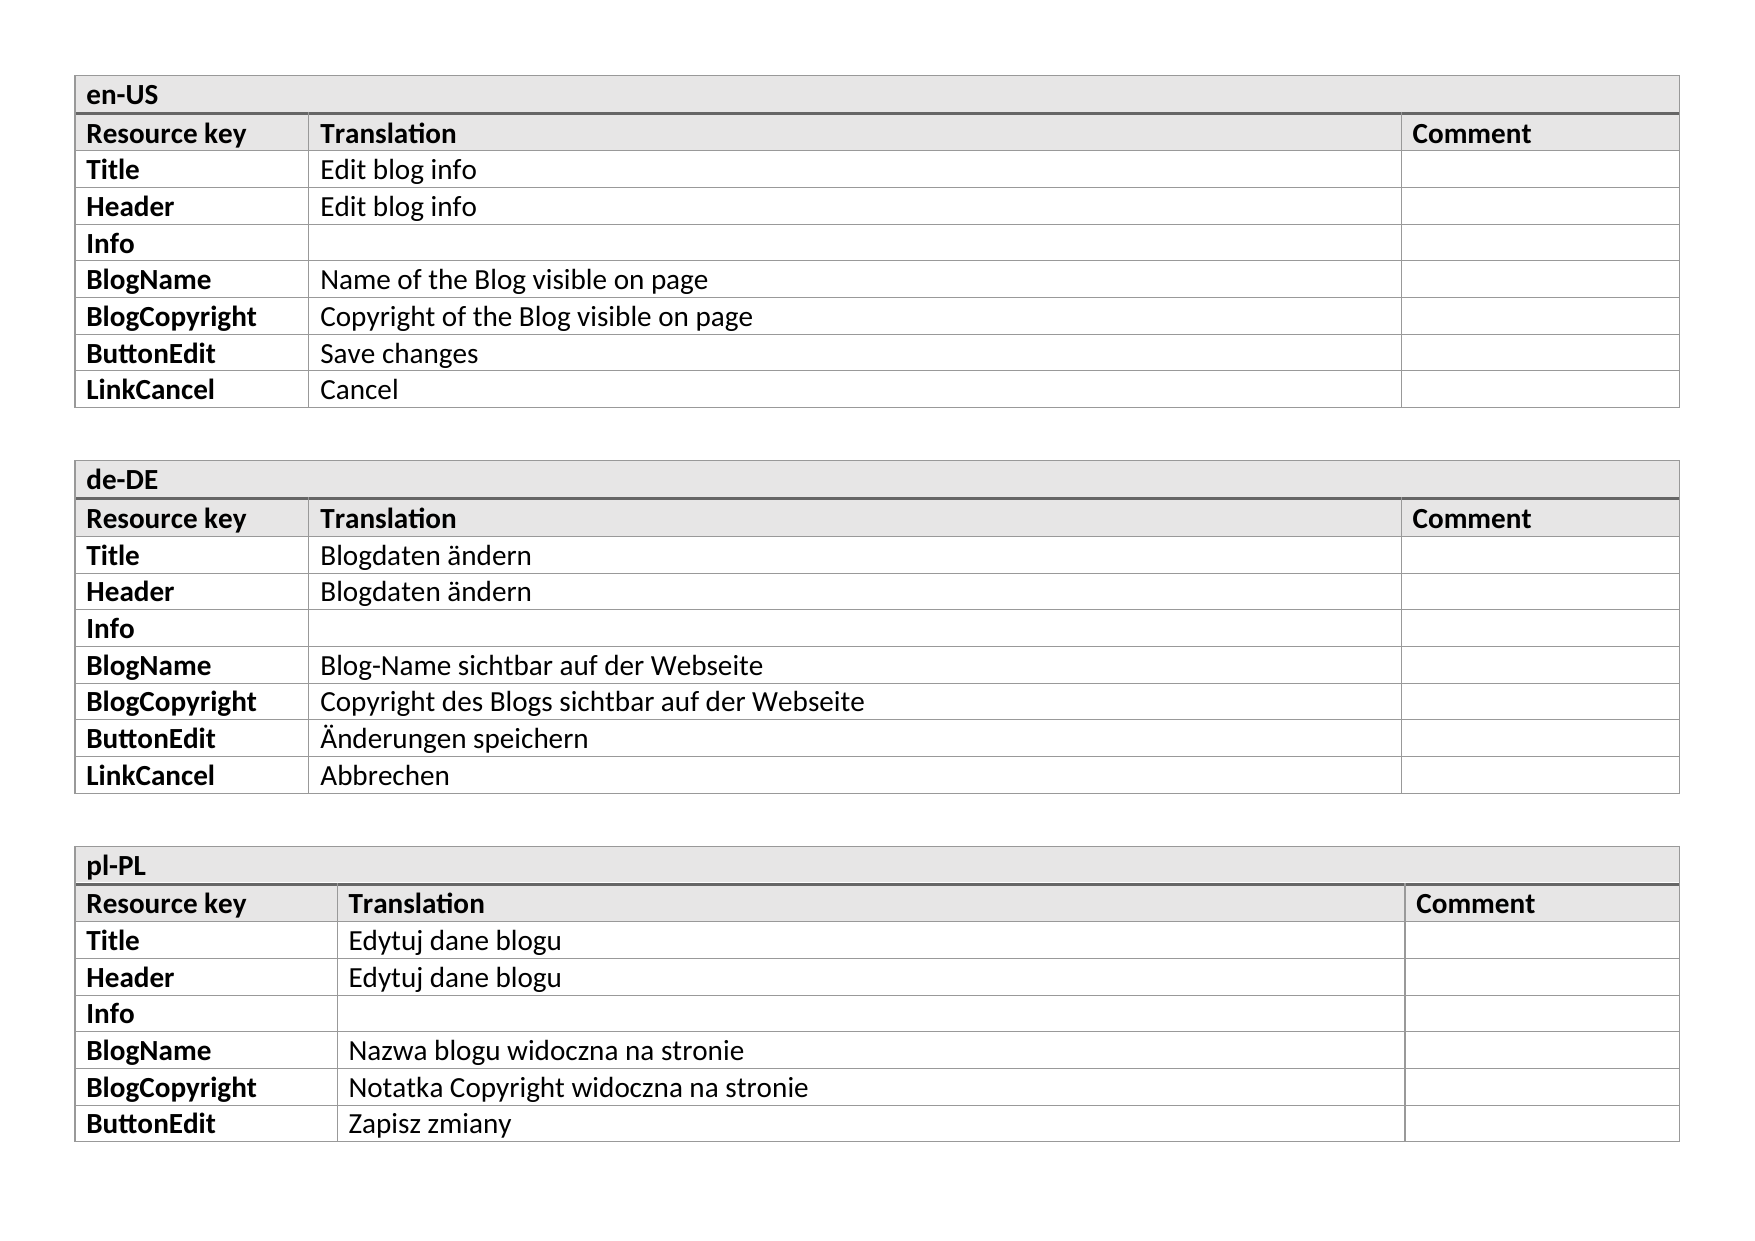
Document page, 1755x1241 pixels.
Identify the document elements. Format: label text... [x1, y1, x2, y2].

table_cell BlogName [76, 647, 308, 682]
table_cell ButtonEdit [76, 720, 308, 756]
table_cell Translation [338, 886, 1404, 921]
table_cell ButtonEdit [76, 335, 308, 370]
table_cell Translation [309, 115, 1401, 150]
table_cell BlogName [76, 1032, 337, 1068]
table_cell Abbrechen [309, 757, 1401, 792]
table_cell Edit blog info [309, 188, 1401, 224]
table_cell [309, 225, 1401, 260]
table_cell [309, 610, 1401, 646]
table_cell BlogCopyright [76, 298, 308, 334]
table_cell Header [76, 959, 337, 994]
table_cell Info [76, 610, 308, 646]
table_cell Name of the Blog visible on page [309, 261, 1401, 297]
table_cell LinkCancel [76, 371, 308, 407]
table_cell [1402, 335, 1679, 370]
table_cell [1402, 647, 1679, 682]
table_cell Edytuj dane blogu [338, 922, 1404, 958]
table_cell Zapisz zmiany [338, 1106, 1404, 1141]
table_cell Title [76, 537, 308, 572]
table_header pl-PL [76, 847, 1679, 882]
table_cell [1402, 188, 1679, 224]
table_cell Blogdaten ändern [309, 574, 1401, 609]
table_cell [1402, 574, 1679, 609]
table_cell BlogName [76, 261, 308, 297]
table_cell [1402, 225, 1679, 260]
table_cell Copyright of the Blog visible on page [309, 298, 1401, 334]
table_cell Nazwa blogu widoczna na stronie [338, 1032, 1404, 1068]
table_cell Edytuj dane blogu [338, 959, 1404, 994]
table_cell BlogCopyright [76, 684, 308, 719]
table_header en-US [76, 76, 1679, 112]
table_cell [1402, 261, 1679, 297]
table_cell Edit blog info [309, 151, 1401, 187]
table_cell Copyright des Blogs sichtbar auf der Webseite [309, 684, 1401, 719]
table_cell Info [76, 996, 337, 1031]
table_cell BlogCopyright [76, 1069, 337, 1104]
table_cell Header [76, 574, 308, 609]
table_cell [1402, 610, 1679, 646]
table_cell [1402, 537, 1679, 572]
table_cell Resource key [76, 886, 337, 921]
table_cell [1402, 684, 1679, 719]
table_cell Änderungen speichern [309, 720, 1401, 756]
table_cell Resource key [76, 115, 308, 150]
table_cell Cancel [309, 371, 1401, 407]
table_header de-DE [76, 461, 1679, 497]
table_cell [1406, 1032, 1679, 1068]
table_cell [1402, 151, 1679, 187]
table_cell [1402, 757, 1679, 792]
table_cell [1402, 720, 1679, 756]
table_cell [1406, 922, 1679, 958]
table_cell Title [76, 151, 308, 187]
table_cell Save changes [309, 335, 1401, 370]
table_cell Translation [309, 500, 1401, 536]
table_cell [1402, 371, 1679, 407]
table_cell Comment [1406, 886, 1679, 921]
table_cell Comment [1402, 500, 1679, 536]
table_cell Blog-Name sichtbar auf der Webseite [309, 647, 1401, 682]
table_cell Header [76, 188, 308, 224]
table_cell Title [76, 922, 337, 958]
table_cell [1406, 1069, 1679, 1104]
table_cell Comment [1402, 115, 1679, 150]
table_cell LinkCancel [76, 757, 308, 792]
table_cell [1402, 298, 1679, 334]
table_cell [1406, 996, 1679, 1031]
table_cell Notatka Copyright widoczna na stronie [338, 1069, 1404, 1104]
table_cell [1406, 959, 1679, 994]
table_cell ButtonEdit [76, 1106, 337, 1141]
table_cell [1406, 1106, 1679, 1141]
table_cell Blogdaten ändern [309, 537, 1401, 572]
table_cell Resource key [76, 500, 308, 536]
table_cell [338, 996, 1404, 1031]
table_cell Info [76, 225, 308, 260]
